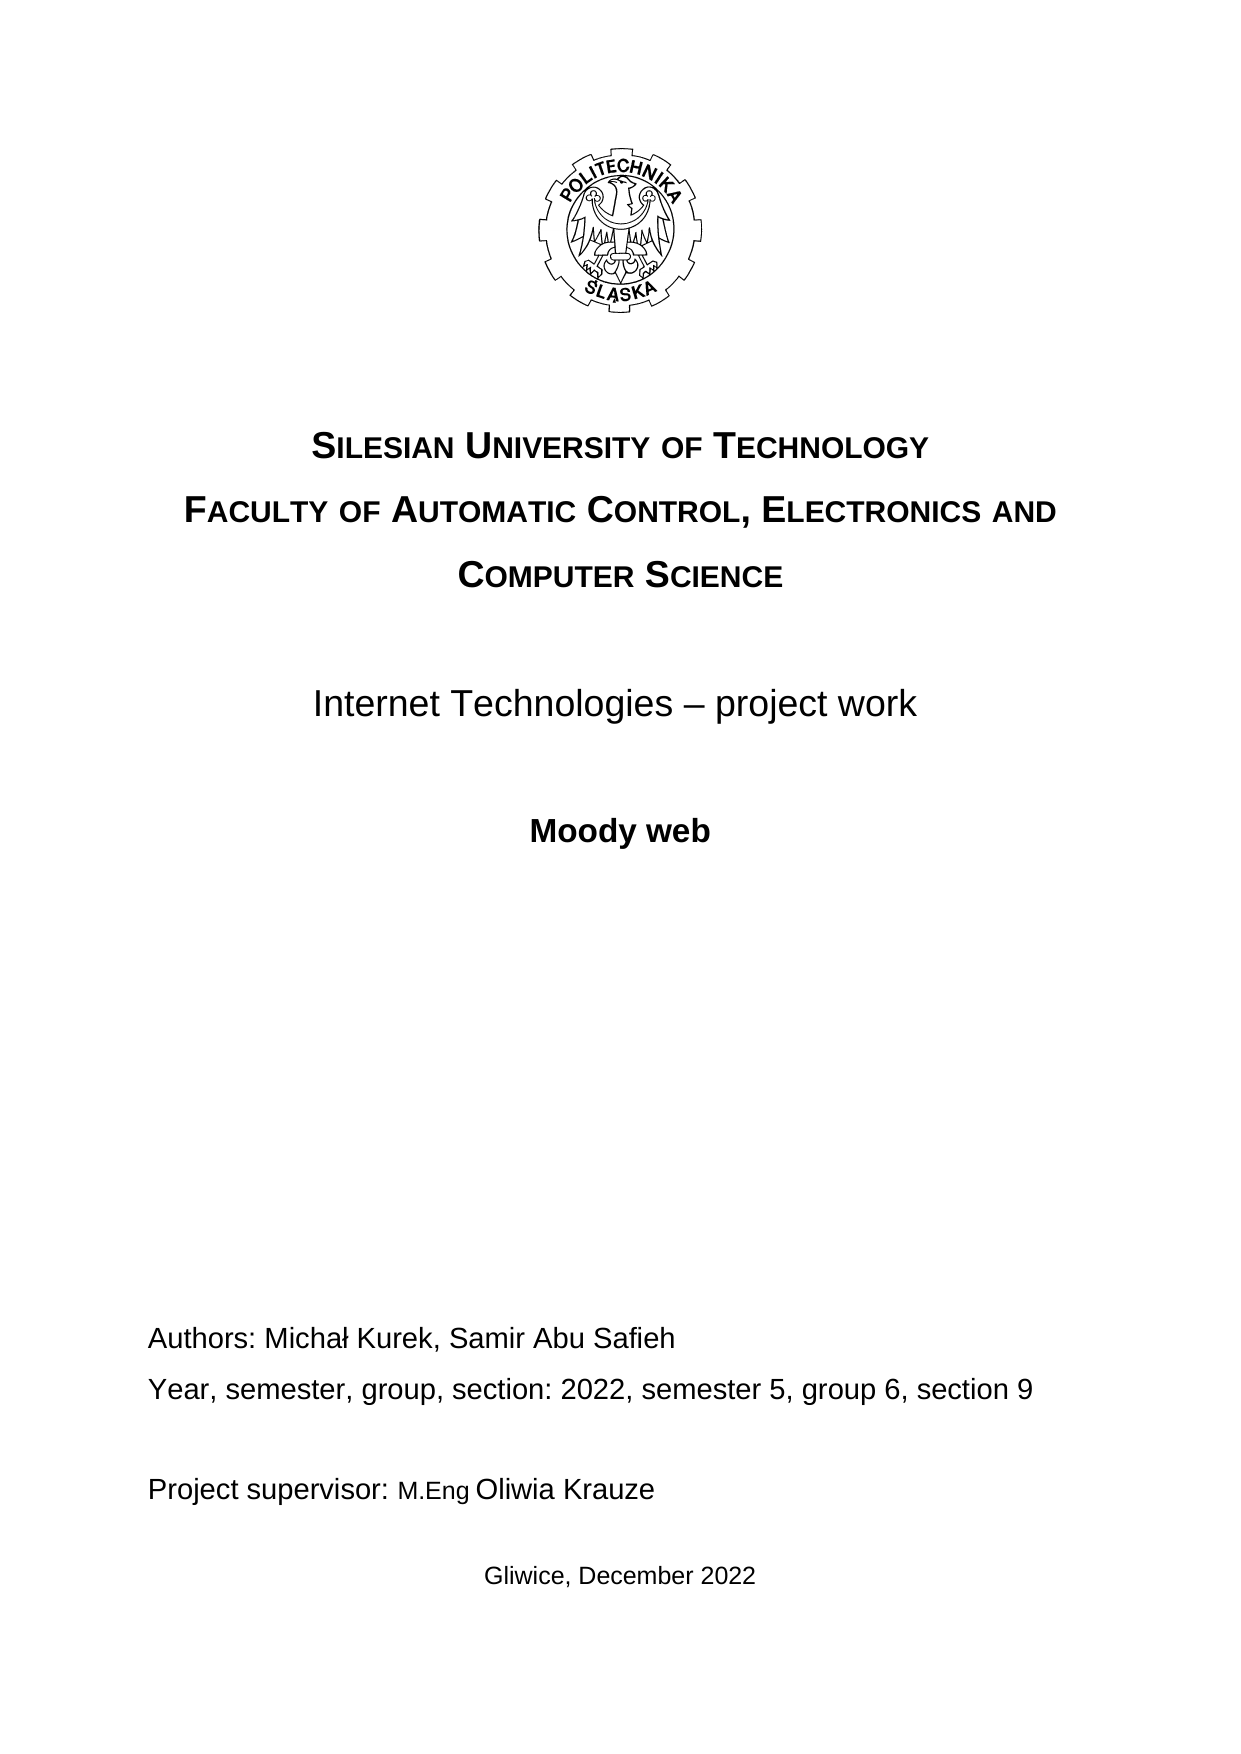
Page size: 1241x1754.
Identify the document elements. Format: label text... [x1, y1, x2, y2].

text Faculty of Automatic Control, Electronics and Computer Science [148, 487, 1093, 595]
subtitle Project supervisor: M.Eng Oliwia Krauze [148, 1472, 1093, 1506]
text Gliwice, December 2022 [148, 1561, 1093, 1590]
text Authors: Michał Kurek, Samir Abu Safieh [148, 1321, 1093, 1355]
text Year, semester, group, section: 2022, semester 5, group 6, section 9 [148, 1372, 1093, 1405]
text Internet Technologies – project work [148, 682, 1093, 725]
text Silesian University of Technology [148, 423, 1093, 466]
text Moody web [148, 811, 1093, 849]
